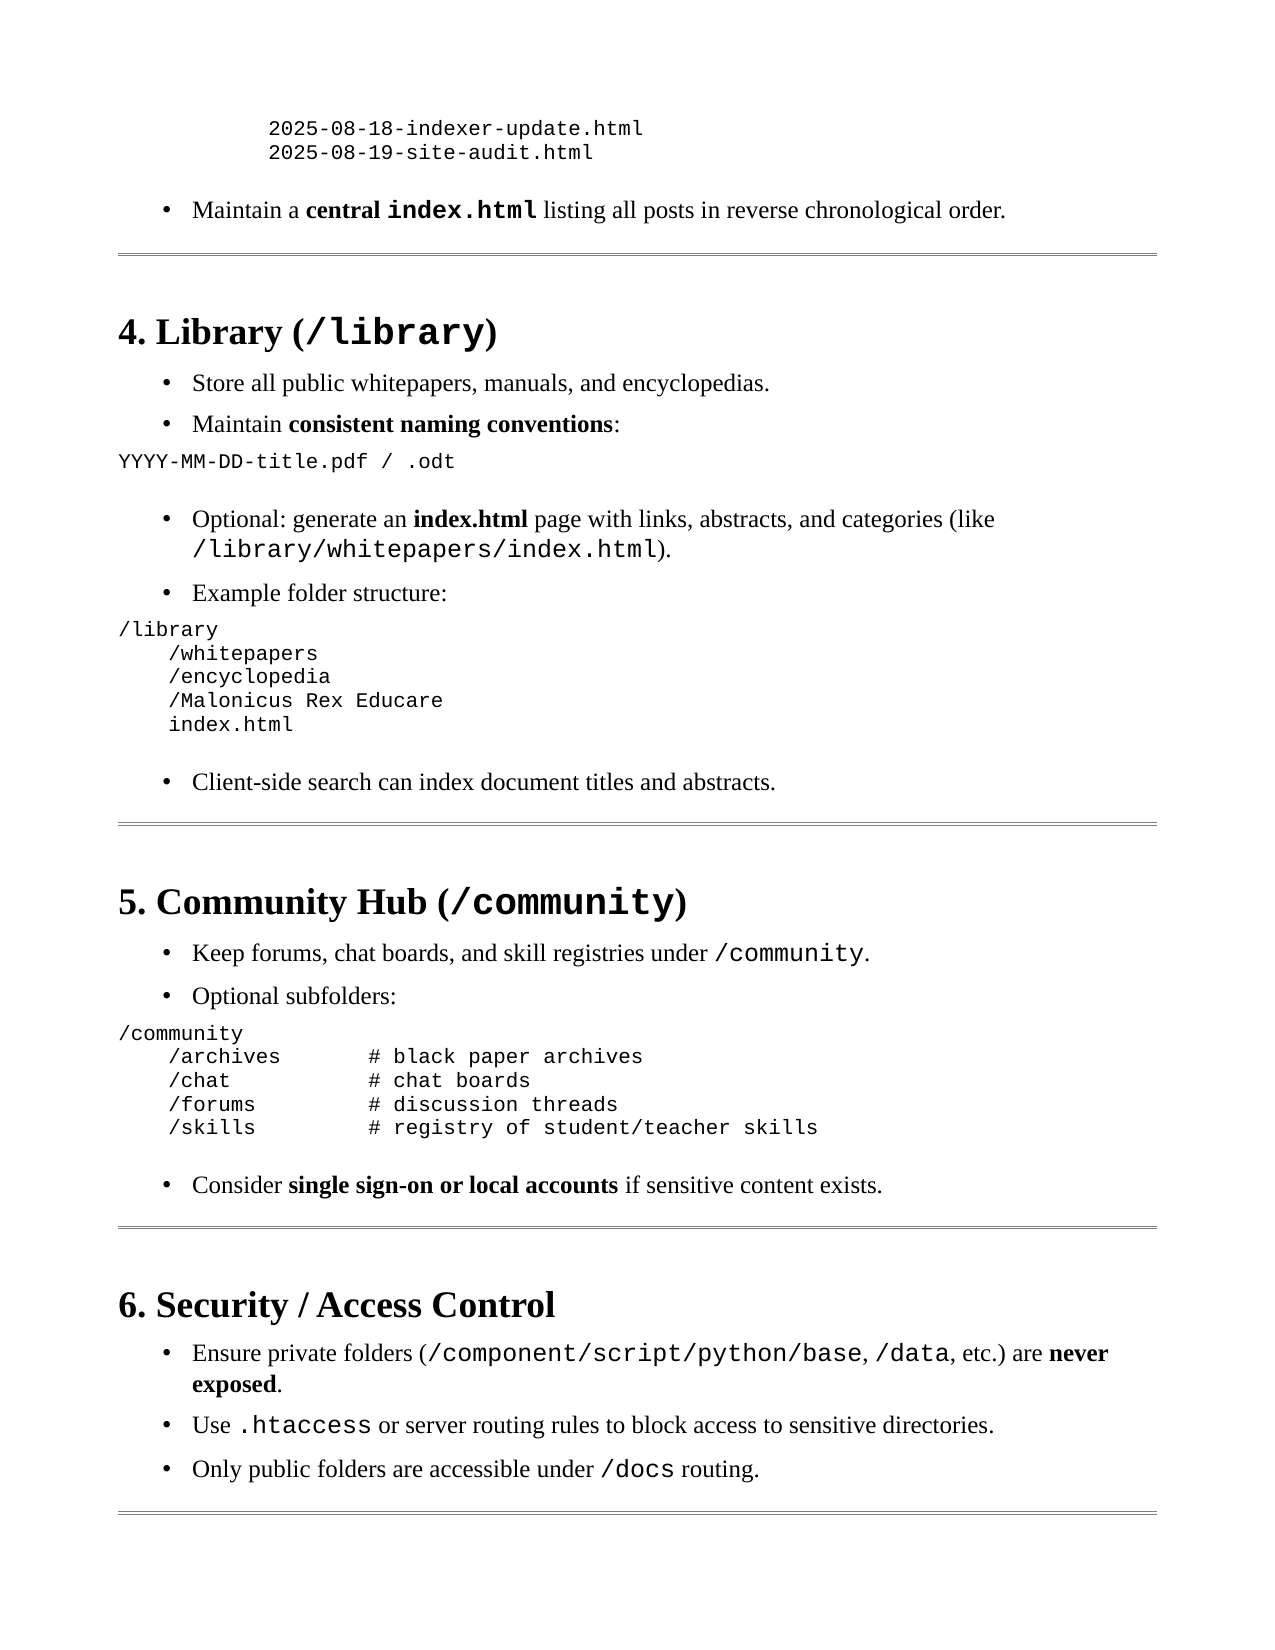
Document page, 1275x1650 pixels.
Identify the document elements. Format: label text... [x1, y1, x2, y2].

text /community [118, 1023, 1157, 1046]
list Use .htaccess or server routing rules to block access to sensitive directories. [162, 1410, 1157, 1441]
list Keep forums, chat boards, and skill registries under /community. [162, 938, 1157, 969]
list Client-side search can index document titles and abstracts. [162, 767, 1157, 796]
list Maintain consistent naming conventions: [162, 409, 1157, 438]
subtitle 5. Community Hub (/community) [118, 879, 1157, 926]
list Optional: generate an index.html page with links, abstracts, and categories (like /library/whitepapers/index.html). [162, 504, 1157, 565]
text /archives # black paper archives [118, 1046, 1157, 1070]
text /encyclopedia [118, 666, 1157, 690]
text /skills # registry of student/teacher skills [118, 1117, 1157, 1141]
text /whitepapers [118, 643, 1157, 666]
text /forums # discussion threads [118, 1093, 1157, 1117]
text /chat # chat boards [118, 1070, 1157, 1093]
list Maintain a central index.html listing all posts in reverse chronological order. [162, 195, 1157, 226]
list Example folder structure: [162, 578, 1157, 607]
subtitle 4. Library (/library) [118, 309, 1157, 356]
list Consider single sign-on or local accounts if sensitive content exists. [162, 1170, 1157, 1199]
list Store all public whitepapers, manuals, and encyclopedias. [162, 368, 1157, 397]
list Ensure private folders (/component/script/python/base, /data, etc.) are never exposed. [162, 1338, 1157, 1398]
list Only public folders are accessible under /docs routing. [162, 1454, 1157, 1484]
text 2025-08-18-indexer-update.html [118, 118, 1157, 142]
list Optional subfolders: [162, 981, 1157, 1010]
text /Malonicus Rex Educare [118, 690, 1157, 714]
text 2025-08-19-site-audit.html [118, 142, 1157, 165]
subtitle 6. Security / Access Control [118, 1283, 1157, 1326]
text YYYY-MM-DD-title.pdf / .odt [118, 451, 1157, 474]
text /library [118, 619, 1157, 643]
text index.html [118, 714, 1157, 737]
